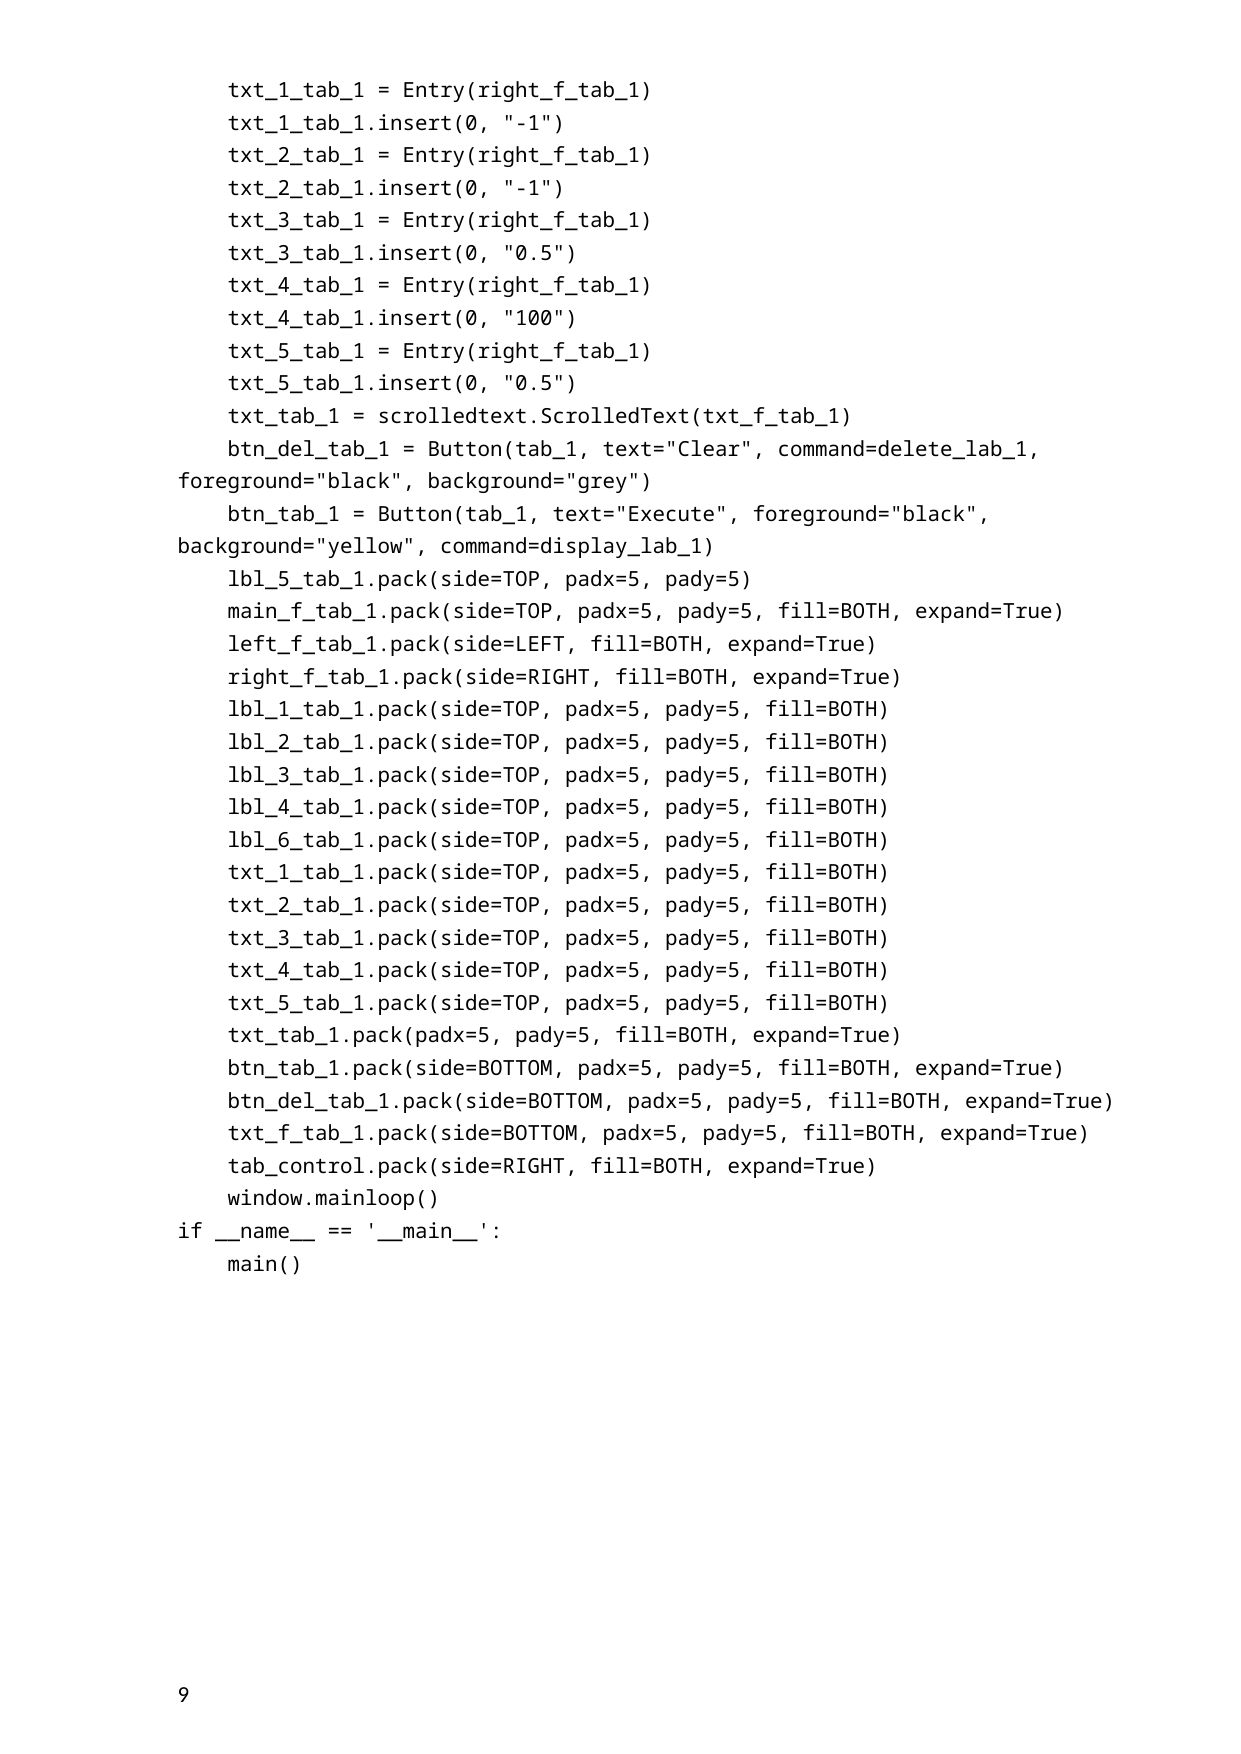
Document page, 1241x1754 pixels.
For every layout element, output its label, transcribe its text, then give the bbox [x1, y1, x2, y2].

text lbl_6_tab_1.pack(side=TOP, padx=5, pady=5, fill=BOTH) [177, 825, 1152, 853]
text txt_3_tab_1.pack(side=TOP, padx=5, pady=5, fill=BOTH) [177, 923, 1152, 951]
text txt_2_tab_1.pack(side=TOP, padx=5, pady=5, fill=BOTH) [177, 890, 1152, 918]
text btn_del_tab_1 = Button(tab_1, text="Clear", command=delete_lab_1, foreground="black", background="grey") [177, 434, 1152, 495]
text txt_3_tab_1 = Entry(right_f_tab_1) [177, 205, 1152, 234]
text txt_3_tab_1.insert(0, "0.5") [177, 238, 1152, 266]
text txt_4_tab_1 = Entry(right_f_tab_1) [177, 271, 1152, 299]
text txt_5_tab_1 = Entry(right_f_tab_1) [177, 336, 1152, 364]
text txt_1_tab_1.pack(side=TOP, padx=5, pady=5, fill=BOTH) [177, 857, 1152, 886]
text main() [177, 1249, 1152, 1277]
text lbl_1_tab_1.pack(side=TOP, padx=5, pady=5, fill=BOTH) [177, 694, 1152, 723]
text window.mainloop() [177, 1183, 1152, 1212]
text txt_tab_1.pack(padx=5, pady=5, fill=BOTH, expand=True) [177, 1021, 1152, 1049]
text txt_4_tab_1.pack(side=TOP, padx=5, pady=5, fill=BOTH) [177, 955, 1152, 984]
text txt_5_tab_1.insert(0, "0.5") [177, 368, 1152, 397]
text txt_f_tab_1.pack(side=BOTTOM, padx=5, pady=5, fill=BOTH, expand=True) [177, 1118, 1152, 1147]
text txt_tab_1 = scrolledtext.ScrolledText(txt_f_tab_1) [177, 401, 1152, 429]
text left_f_tab_1.pack(side=LEFT, fill=BOTH, expand=True) [177, 629, 1152, 658]
text txt_1_tab_1 = Entry(right_f_tab_1) [177, 75, 1152, 103]
text tab_control.pack(side=RIGHT, fill=BOTH, expand=True) [177, 1151, 1152, 1179]
text txt_5_tab_1.pack(side=TOP, padx=5, pady=5, fill=BOTH) [177, 988, 1152, 1016]
text main_f_tab_1.pack(side=TOP, padx=5, pady=5, fill=BOTH, expand=True) [177, 597, 1152, 625]
text btn_tab_1 = Button(tab_1, text="Execute", foreground="black", background="yellow", command=display_lab_1) [177, 499, 1152, 560]
text lbl_3_tab_1.pack(side=TOP, padx=5, pady=5, fill=BOTH) [177, 760, 1152, 788]
text btn_tab_1.pack(side=BOTTOM, padx=5, pady=5, fill=BOTH, expand=True) [177, 1053, 1152, 1082]
text txt_2_tab_1 = Entry(right_f_tab_1) [177, 140, 1152, 169]
text right_f_tab_1.pack(side=RIGHT, fill=BOTH, expand=True) [177, 662, 1152, 690]
text txt_2_tab_1.insert(0, "-1") [177, 173, 1152, 201]
text txt_4_tab_1.insert(0, "100") [177, 303, 1152, 332]
text lbl_4_tab_1.pack(side=TOP, padx=5, pady=5, fill=BOTH) [177, 792, 1152, 821]
text btn_del_tab_1.pack(side=BOTTOM, padx=5, pady=5, fill=BOTH, expand=True) [177, 1086, 1152, 1114]
text txt_1_tab_1.insert(0, "-1") [177, 108, 1152, 136]
text lbl_5_tab_1.pack(side=TOP, padx=5, pady=5) [177, 564, 1152, 592]
text lbl_2_tab_1.pack(side=TOP, padx=5, pady=5, fill=BOTH) [177, 727, 1152, 756]
text if __name__ == '__main__': [177, 1216, 1152, 1244]
